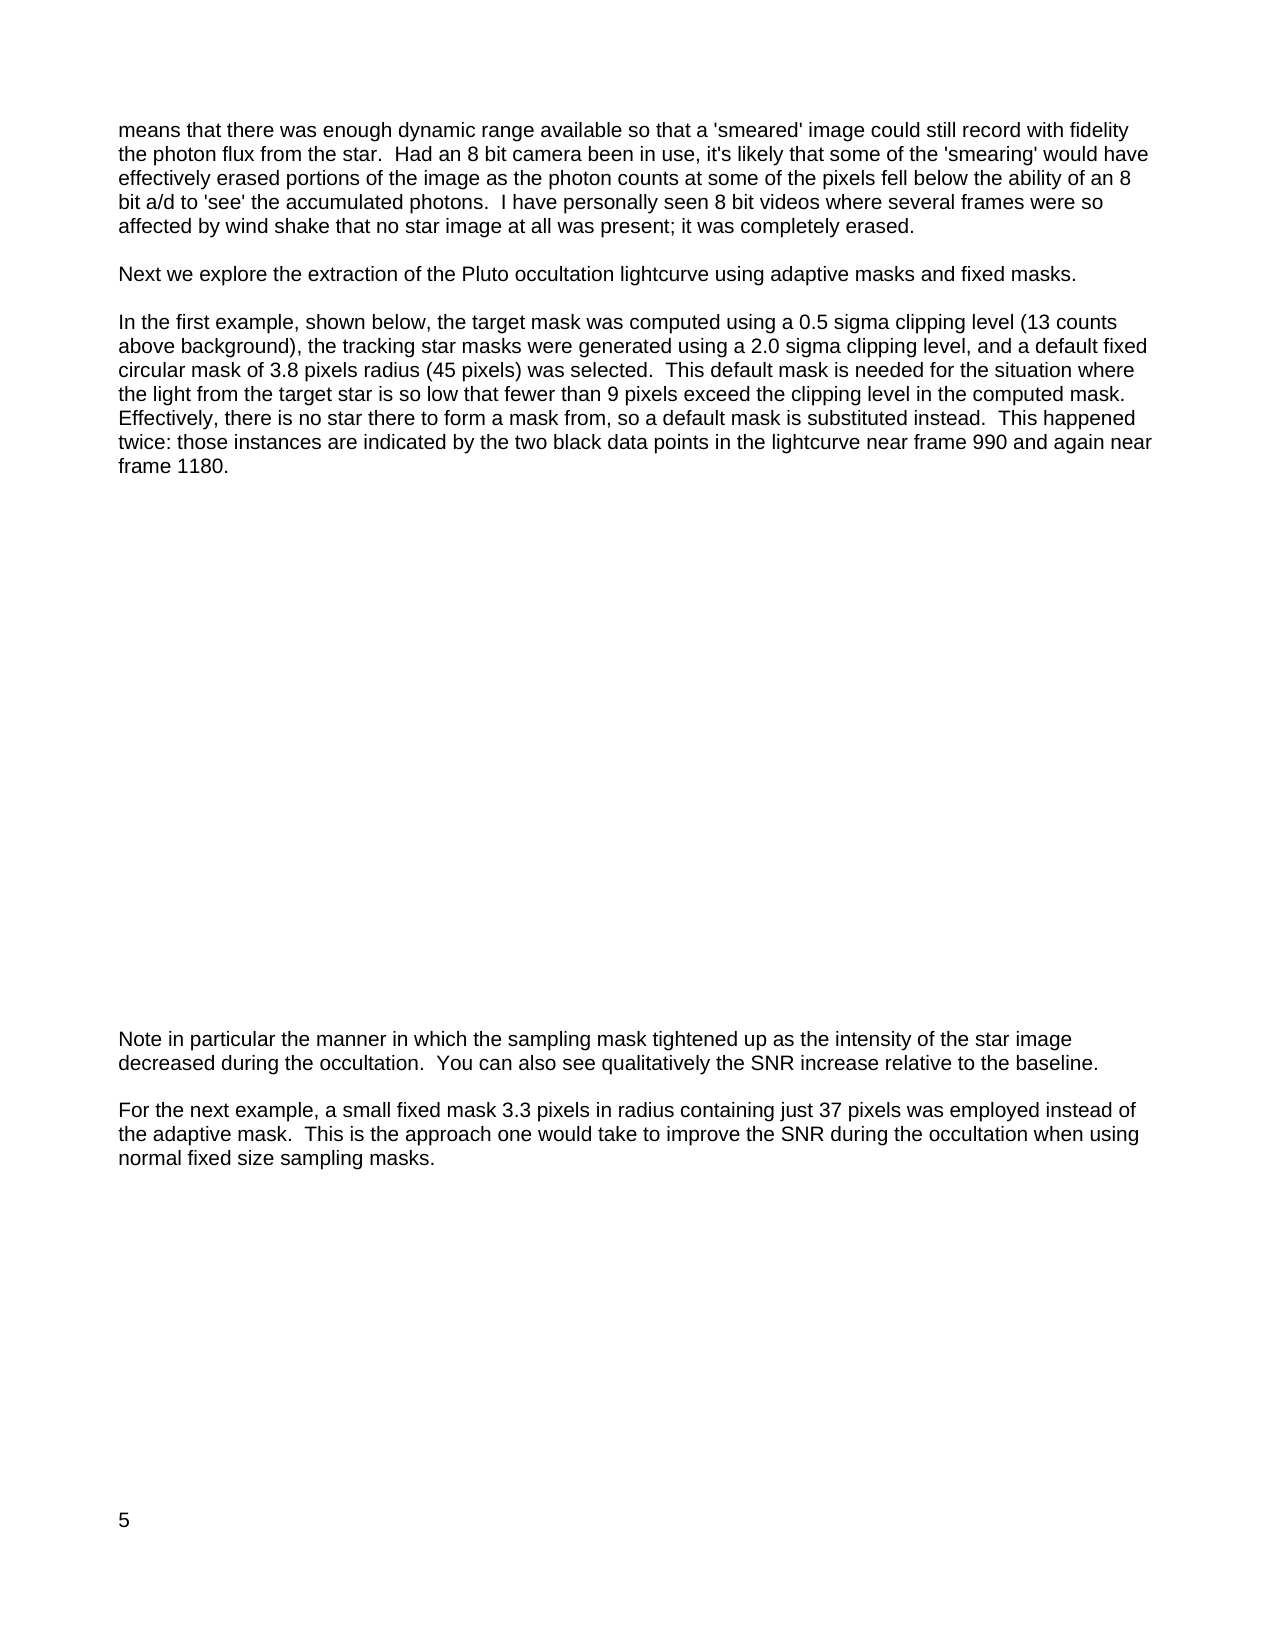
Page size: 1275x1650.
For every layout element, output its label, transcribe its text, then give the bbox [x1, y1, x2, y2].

text In the first example, shown below, the target mask was computed using a 0.5 sigma clipping level (13 counts above background), the tracking star masks were generated using a 2.0 sigma clipping level, and a default fixed circular mask of 3.8 pixels radius (45 pixels) was selected. This default mask is needed for the situation where the light from the target star is so low that fewer than 9 pixels exceed the clipping level in the computed mask. Effectively, there is no star there to form a mask from, so a default mask is substituted instead. This happened twice: those instances are indicated by the two black data points in the lightcurve near frame 990 and again near frame 1180. [118, 310, 1157, 477]
text Note in particular the manner in which the sampling mask tightened up as the intensity of the star image decreased during the occultation. You can also see qualitatively the SNR increase relative to the baseline. [118, 1026, 1157, 1074]
text Next we explore the extraction of the Pluto occultation lightcurve using adaptive masks and fixed masks. [118, 262, 1157, 286]
text For the next example, a small fixed mask 3.3 pixels in radius containing just 37 pixels was employed instead of the adaptive mask. This is the approach one would take to improve the SNR during the occultation when using normal fixed size sampling masks. [118, 1098, 1157, 1170]
text means that there was enough dynamic range available so that a 'smeared' image could still record with fidelity the photon flux from the star. Had an 8 bit camera been in use, it's likely that some of the 'smearing' would have effectively erased portions of the image as the photon counts at some of the pixels fell below the ability of an 8 bit a/d to 'see' the accumulated photons. I have personally seen 8 bit videos where several frames were so affected by wind shake that no star image at all was present; it was completely erased. [118, 118, 1157, 238]
